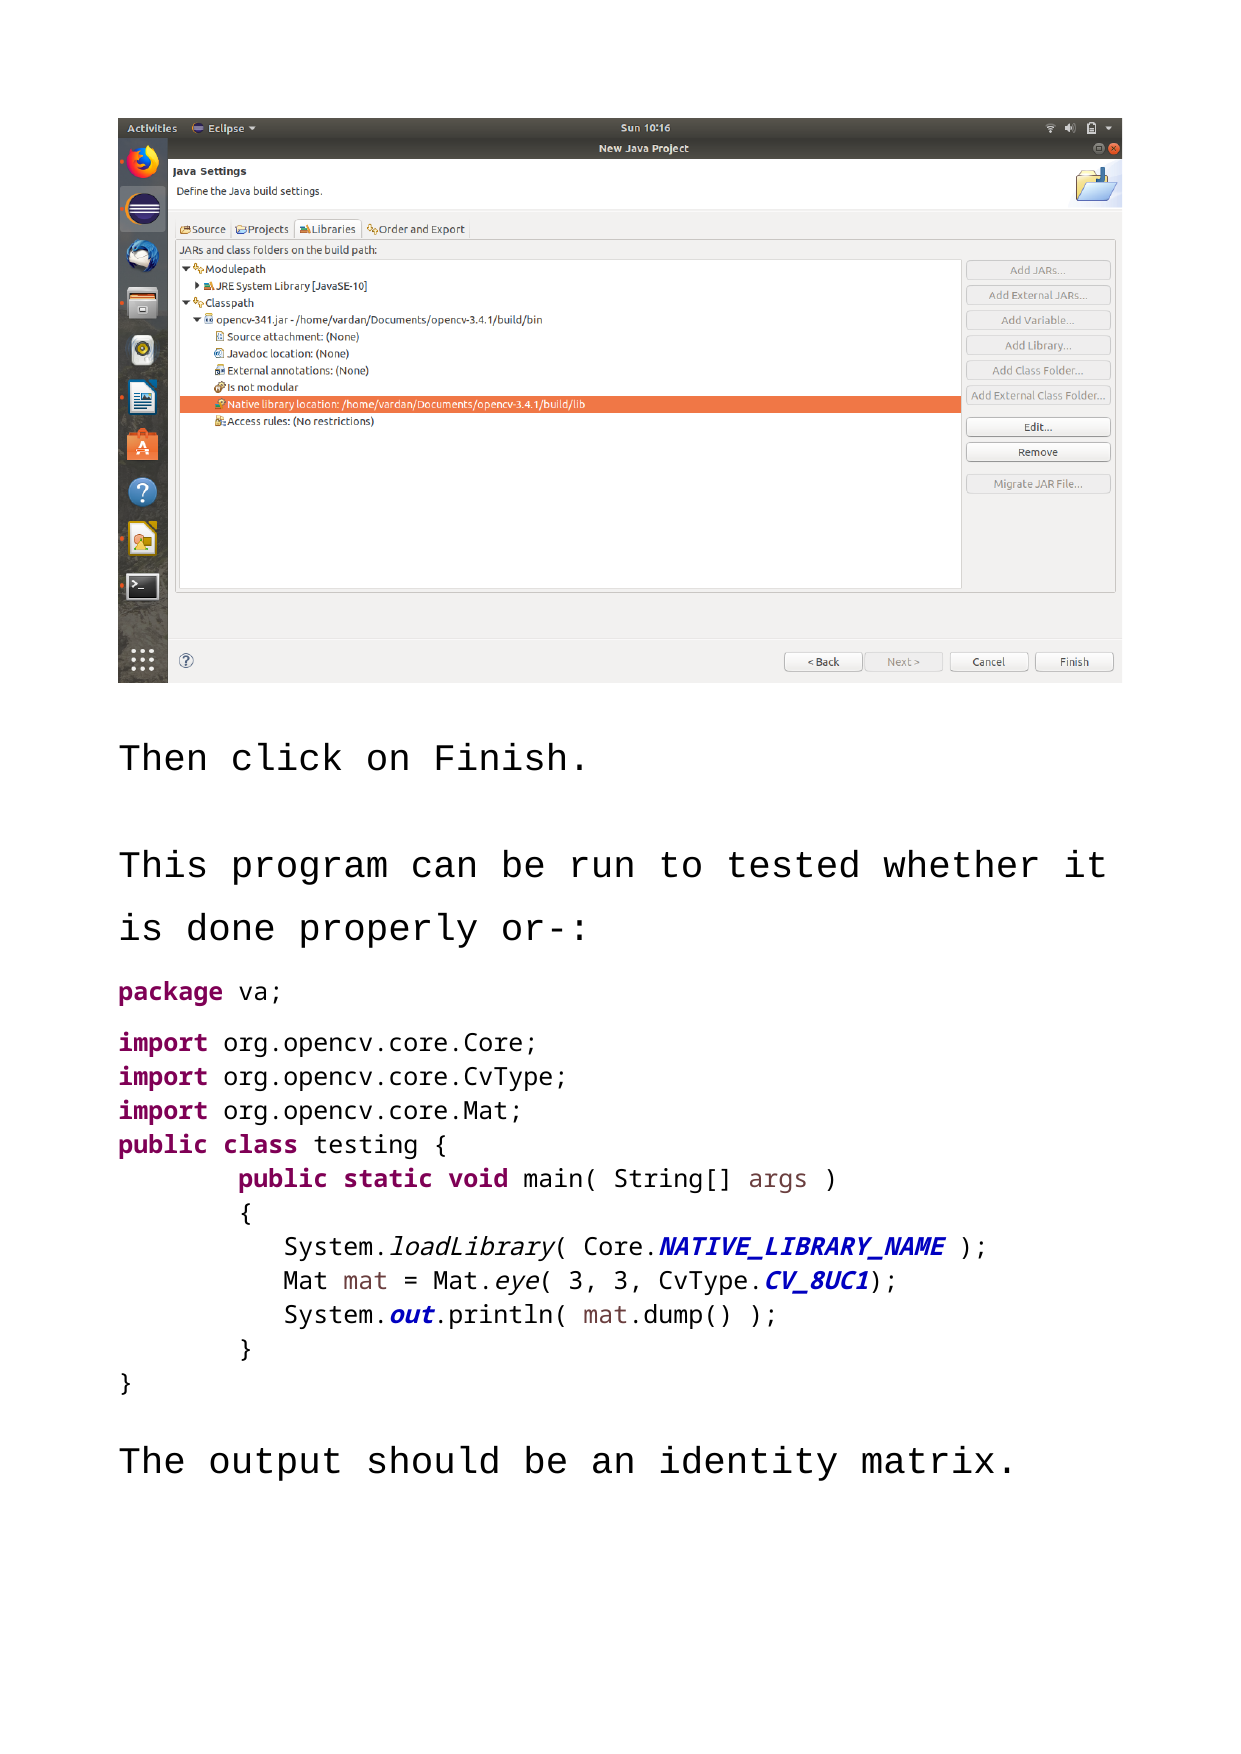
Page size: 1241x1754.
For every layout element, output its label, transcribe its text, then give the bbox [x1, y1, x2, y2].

text This program can be run to tested whether it is done properly or-: [118, 846, 1122, 952]
text package va; [118, 973, 1122, 1007]
text } [118, 1365, 1122, 1399]
text Then click on Finish. [118, 739, 1122, 782]
text import org.opencv.core.CvType; [118, 1058, 1122, 1092]
text System.out.println( mat.dump() ); [118, 1297, 1122, 1331]
picture [118, 118, 1123, 683]
text import org.opencv.core.Mat; [118, 1092, 1122, 1127]
text { [118, 1195, 1122, 1229]
text public static void main( String[] args ) [118, 1161, 1122, 1195]
text } [118, 1331, 1122, 1365]
text Mat mat = Mat.eye( 3, 3, CvType.CV_8UC1); [118, 1263, 1122, 1297]
text System.loadLibrary( Core.NATIVE_LIBRARY_NAME ); [118, 1229, 1122, 1263]
text import org.opencv.core.Core; [118, 1024, 1122, 1058]
text The output should be an identity matrix. [118, 1442, 1122, 1484]
text public class testing { [118, 1127, 1122, 1161]
